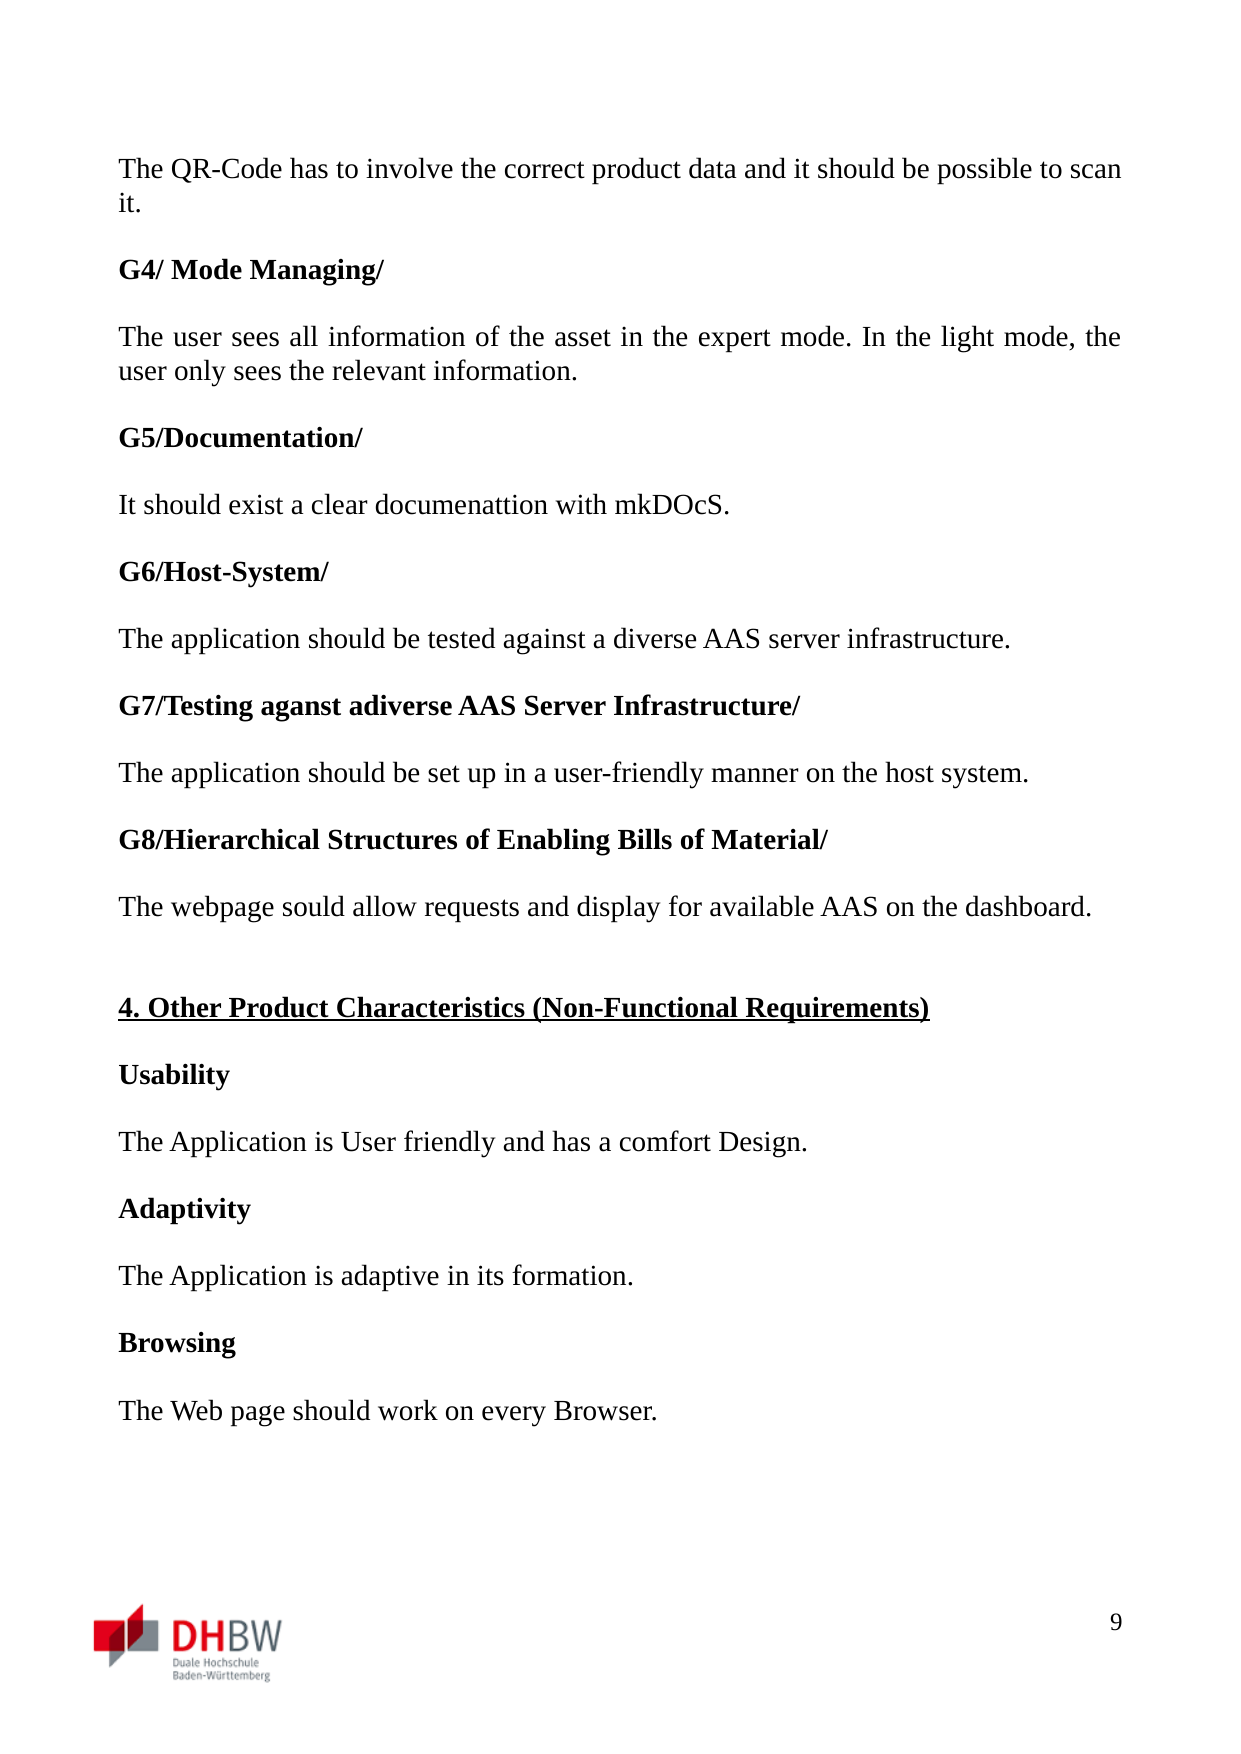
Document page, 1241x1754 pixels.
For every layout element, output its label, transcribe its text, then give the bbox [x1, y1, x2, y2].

text G8/Hierarchical Structures of Enabling Bills of Material/ [118, 822, 1122, 856]
text The Application is User friendly and has a comfort Design. [118, 1124, 1122, 1158]
text G5/Documentation/ [118, 420, 1122, 453]
text The application should be set up in a user-friendly manner on the host system. [118, 755, 1122, 789]
text 4. Other Product Characteristics (Non-Functional Requirements) [118, 990, 1122, 1024]
picture [84, 1550, 289, 1754]
text It should exist a clear documenattion with mkDOcS. [118, 487, 1122, 521]
text The QR-Code has to involve the correct product data and it should be possible to scan it. [118, 152, 1122, 219]
text G7/Testing aganst adiverse AAS Server Infrastructure/ [118, 688, 1122, 722]
text The Application is adaptive in its formation. [118, 1258, 1122, 1292]
text G6/Host-System/ [118, 554, 1122, 588]
text The user sees all information of the asset in the expert mode. In the light mode, the user only sees the relevant information. [118, 319, 1122, 386]
text Usability [118, 1057, 1122, 1091]
text The application should be tested against a diverse AAS server infrastructure. [118, 621, 1122, 655]
text G4/ Mode Managing/ [118, 252, 1122, 286]
text The webpage sould allow requests and display for available AAS on the dashboard. [118, 889, 1122, 923]
text Browsing [118, 1326, 1122, 1359]
text Adaptivity [118, 1191, 1122, 1225]
text The Web page should work on every Browser. [118, 1393, 1122, 1426]
